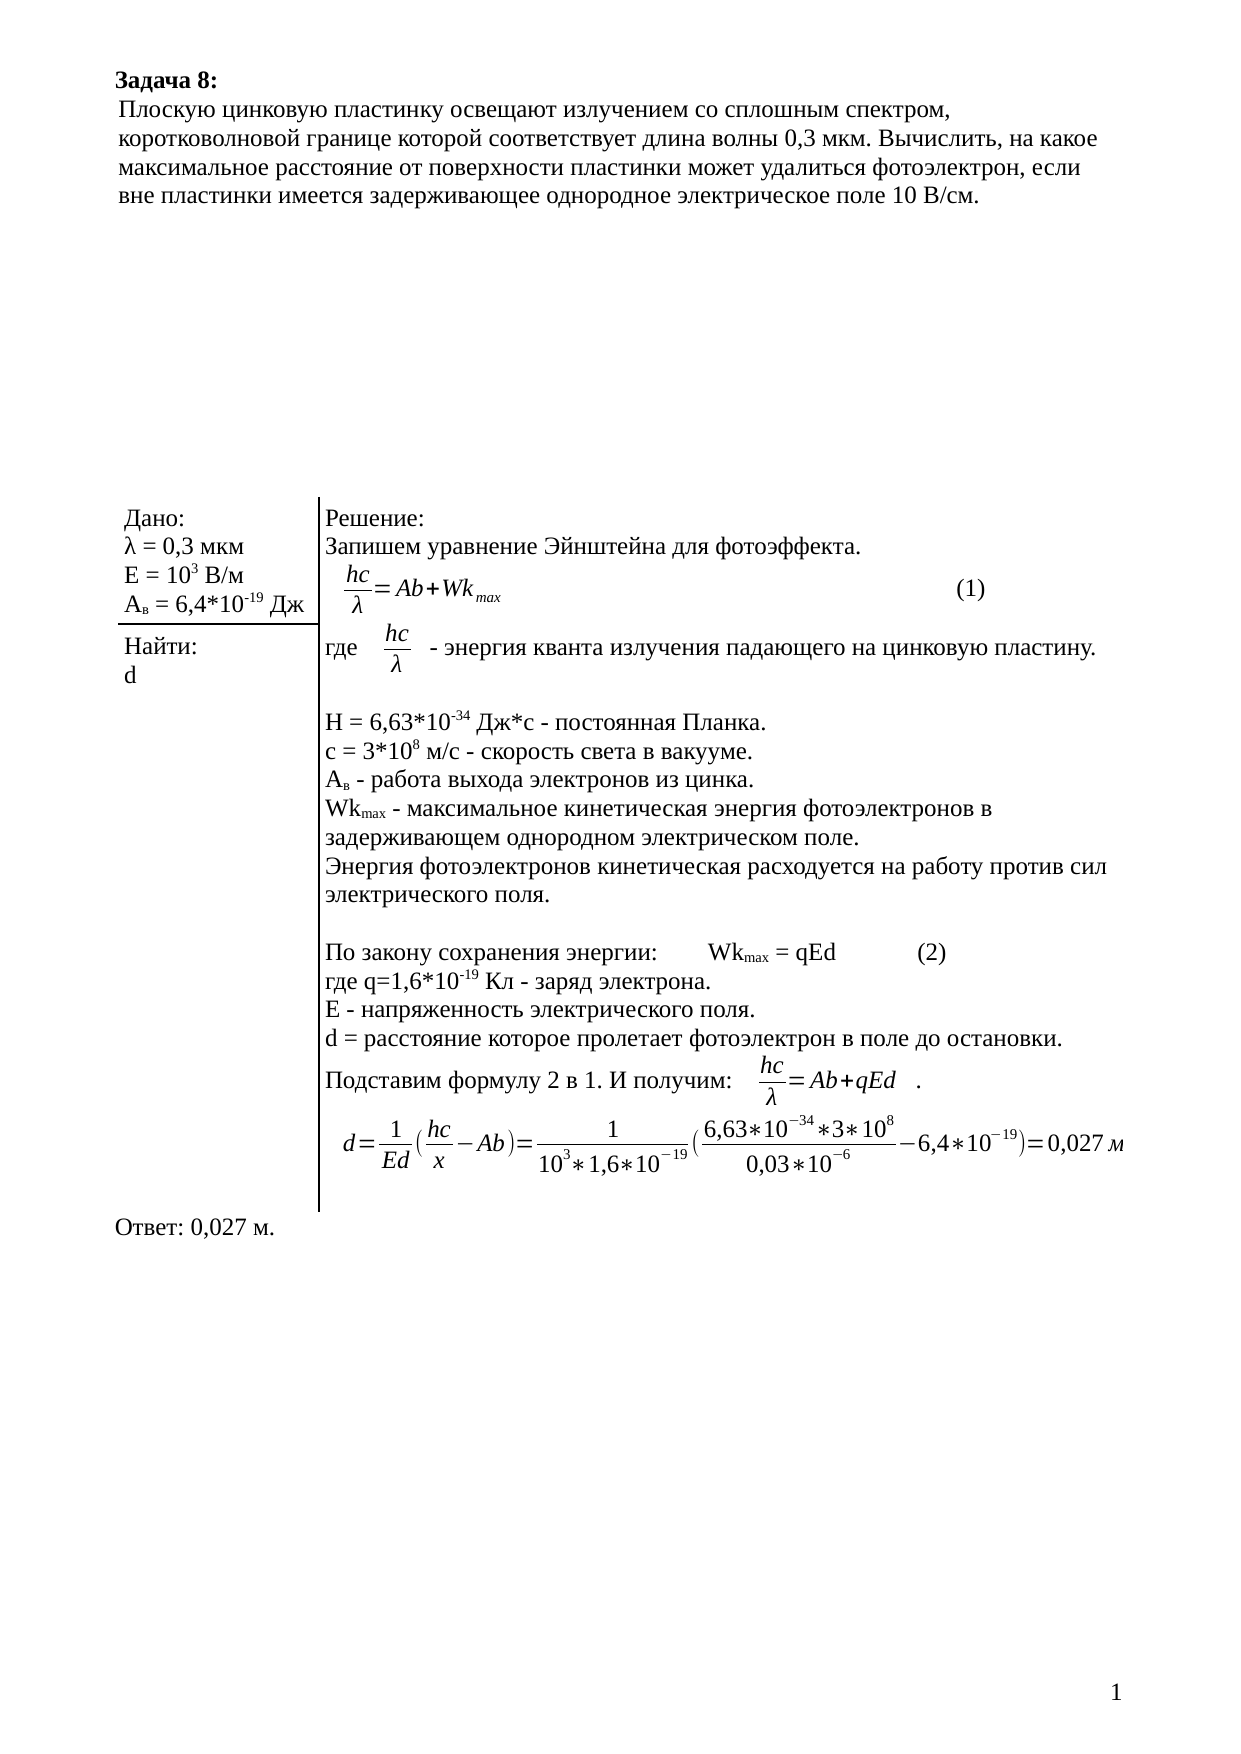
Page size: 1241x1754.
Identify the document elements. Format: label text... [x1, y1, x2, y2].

text Ответ: 0,027 м. [114, 1212, 1122, 1240]
table_cell Найти: d [118, 625, 318, 1212]
text Задача 8: [114, 66, 1122, 94]
table_header Решение: Запишем уравнение Эйнштейна для фотоэффекта. (1) где - энергия кванта излучения падающего на цинковую пластину. H = 6,63*10-34 Дж*с - постоянная Планка. с = 3*108 м/с - скорость света в вакууме. Aв - работа выхода электронов из цинка. Wkmax - максимальное кинетическая энергия фотоэлектронов в задерживающем однородном электрическом поле. Энергия фотоэлектронов кинетическая расходуется на работу против сил электрического поля. По закону сохранения энергии: Wkmax = qEd (2) где q=1,6*10-19 Кл - заряд электрона. E - напряженность электрического поля. d = расстояние которое пролетает фотоэлектрон в поле до остановки. Подставим формулу 2 в 1. И получим: . [320, 497, 1123, 1212]
text Плоскую цинковую пластинку освещают излучением со сплошным спектром, коротковолновой границе которой соответствует длина волны 0,3 мкм. Вычислить, на какое максимальное расстояние от поверхности пластинки может удалиться фотоэлектрон, если вне пластинки имеется задерживающее однородное электрическое поле 10 В/см. [118, 94, 1122, 209]
table_header Дано: λ = 0,3 мкм Е = 103 В/м Aв = 6,4*10-19 Дж [118, 497, 318, 623]
